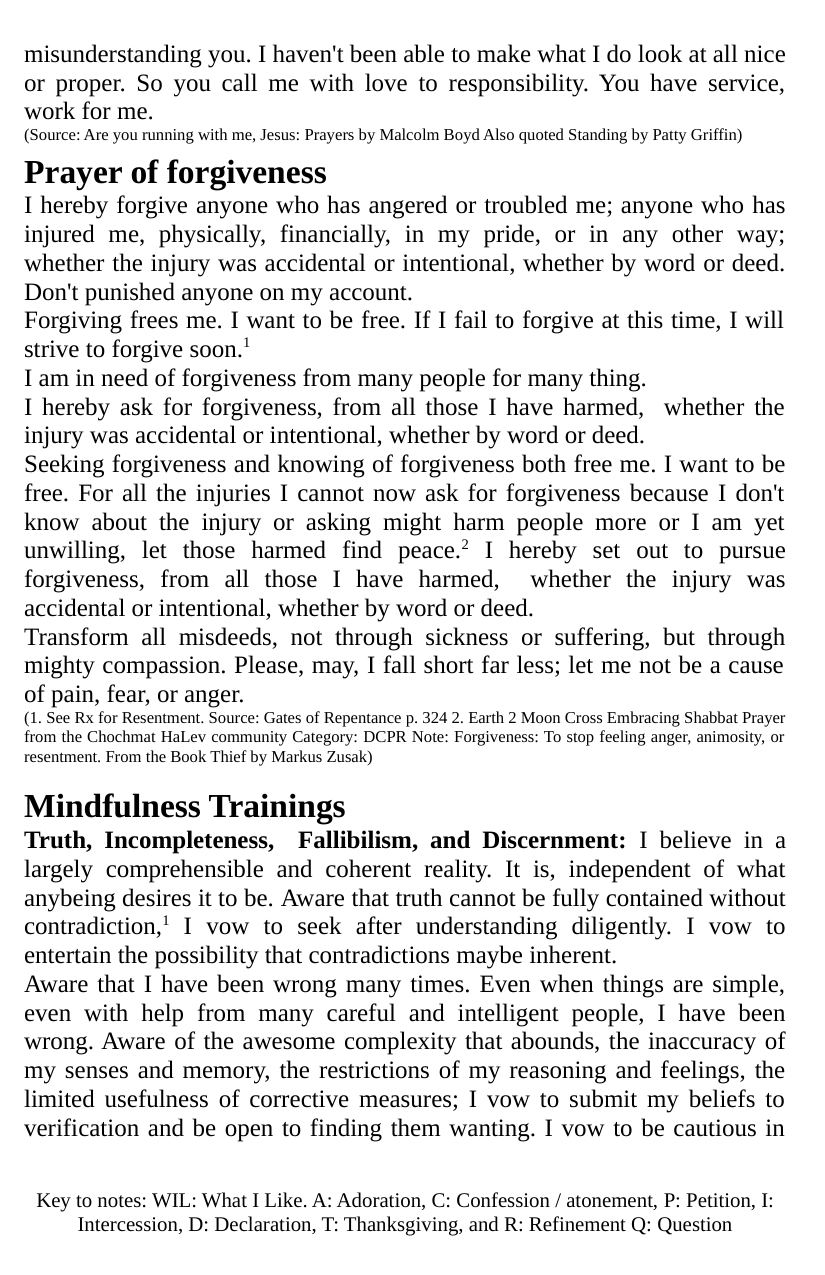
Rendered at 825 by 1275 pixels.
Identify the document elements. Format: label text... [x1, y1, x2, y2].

subtitle Prayer of forgiveness [24, 152, 786, 191]
subtitle Mindfulness Trainings [24, 787, 786, 825]
text (Source: Are you running with me, Jesus: Prayers by Malcolm Boyd Also quoted Standing by Patty Griffin) [24, 125, 786, 144]
text misunderstanding you. I haven't been able to make what I do look at all nice or proper. So you call me with love to responsibility. You have service, work for me. [24, 39, 786, 125]
text I hereby ask for forgiveness, from all those I have harmed, whether the injury was accidental or intentional, whether by word or deed. [24, 392, 786, 449]
text (1. See Rx for Resentment. Source: Gates of Repentance p. 324 2. Earth 2 Moon Cross Embracing Shabbat Prayer from the Chochmat HaLev community Category: DCPR Note: Forgiveness: To stop feeling anger, animosity, or resentment. From the Book Thief by Markus Zusak) [24, 708, 786, 766]
text Seeking forgiveness and knowing of forgiveness both free me. I want to be free. For all the injuries I cannot now ask for forgiveness because I don't know about the injury or asking might harm people more or I am yet unwilling, let those harmed find peace.2 I hereby set out to pursue forgiveness, from all those I have harmed, whether the injury was accidental or intentional, whether by word or deed. [24, 449, 786, 622]
text Forgiving frees me. I want to be free. If I fail to forgive at this time, I will strive to forgive soon.1 [24, 306, 786, 363]
text I am in need of forgiveness from many people for many thing. [24, 363, 786, 392]
text I hereby forgive anyone who has angered or troubled me; anyone who has injured me, physically, financially, in my pride, or in any other way; whether the injury was accidental or intentional, whether by word or deed. Don't punished anyone on my account. [24, 191, 786, 306]
text Aware that I have been wrong many times. Even when things are simple, even with help from many careful and intelligent people, I have been wrong. Aware of the awesome complexity that abounds, the inaccuracy of my senses and memory, the restrictions of my reasoning and feelings, the limited usefulness of corrective measures; I vow to submit my beliefs to verification and be open to finding them wanting. I vow to be cautious in [24, 969, 786, 1141]
text Truth, Incompleteness, Fallibilism, and Discernment: I believe in a largely comprehensible and coherent reality. It is, independent of what anybeing desires it to be. Aware that truth cannot be fully contained without contradiction,1 I vow to seek after understanding diligently. I vow to entertain the possibility that contradictions maybe inherent. [24, 825, 786, 969]
text Transform all misdeeds, not through sickness or suffering, but through mighty compassion. Please, may, I fall short far less; let me not be a cause of pain, fear, or anger. [24, 622, 786, 708]
